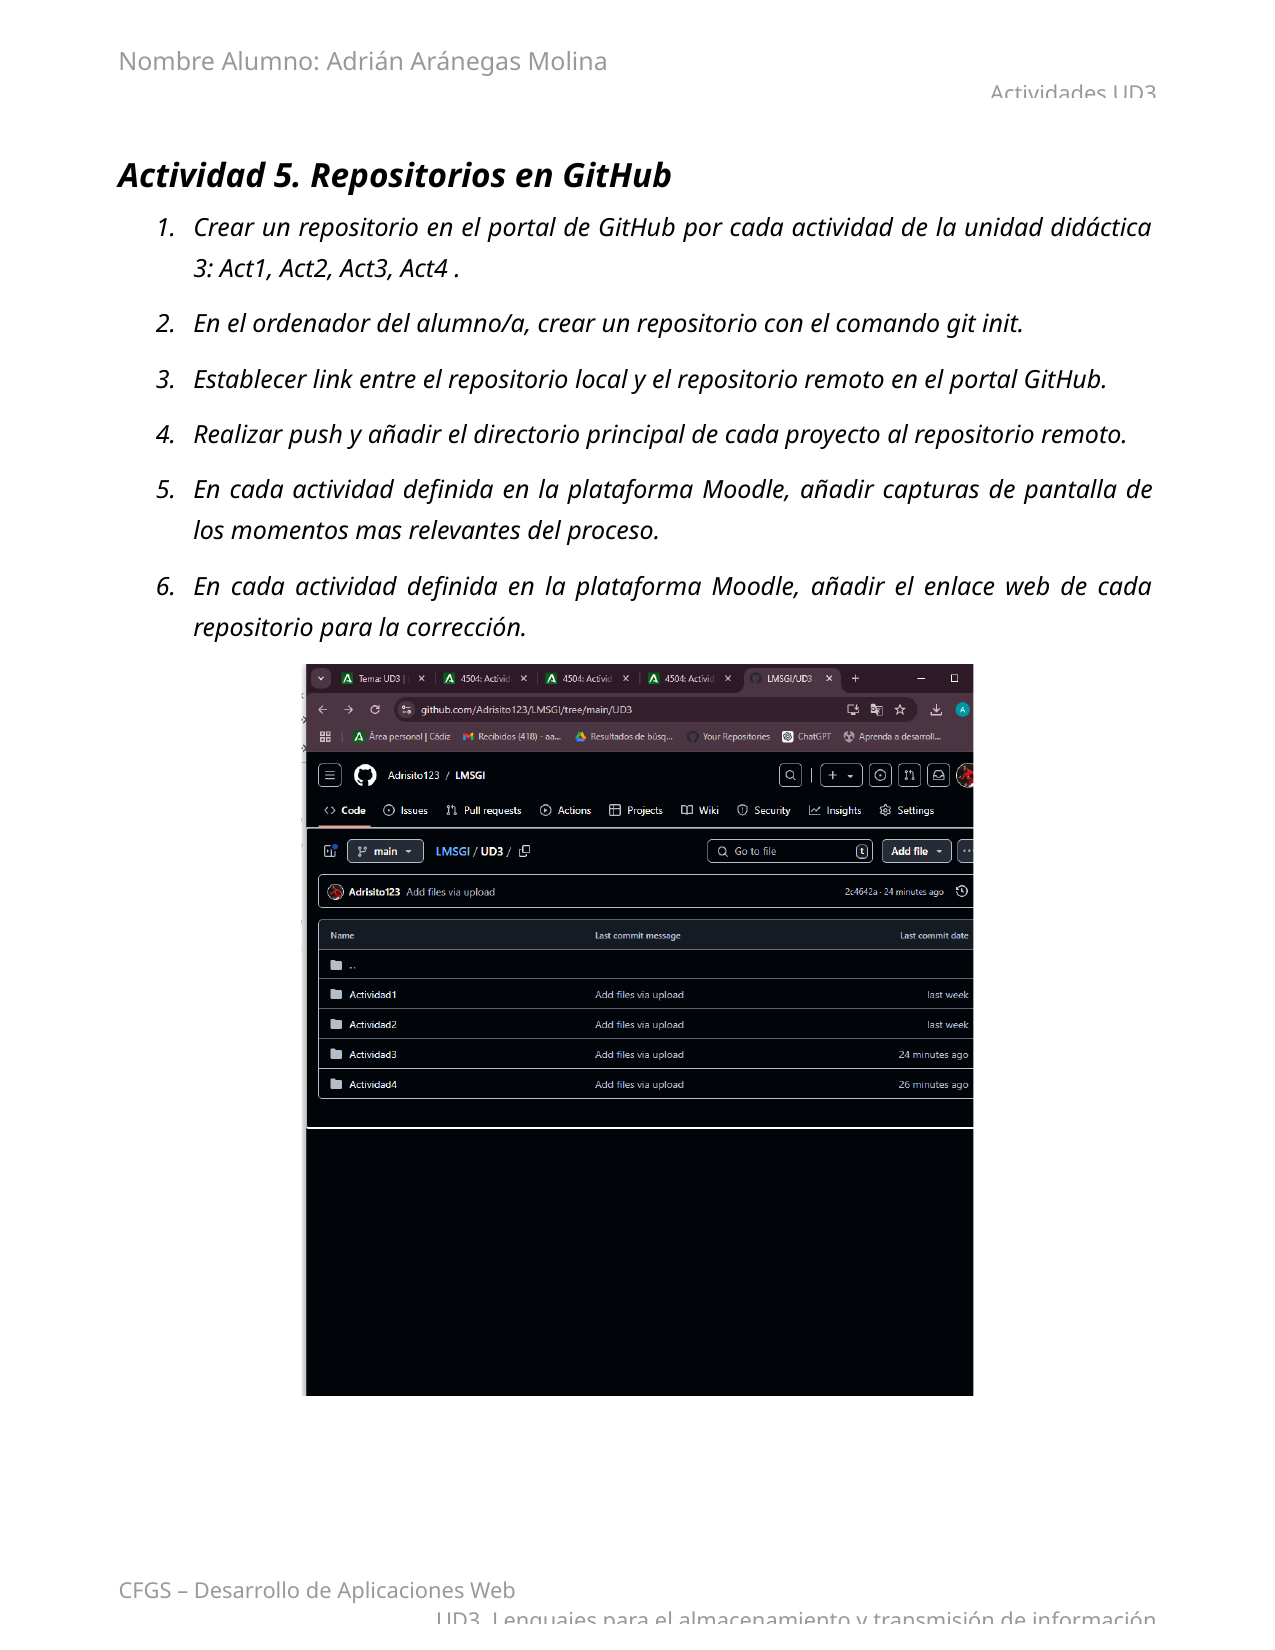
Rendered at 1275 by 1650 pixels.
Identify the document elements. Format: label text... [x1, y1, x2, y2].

list En cada actividad definida en la plataforma Moodle, añadir el enlace web de cada repositorio para la corrección. [156, 568, 1157, 643]
subtitle Actividad 5. Repositorios en GitHub [118, 152, 1157, 197]
list Establecer link entre el repositorio local y el repositorio remoto en el portal GitHub. [156, 361, 1157, 395]
list Realizar push y añadir el directorio principal de cada proyecto al repositorio remoto. [156, 417, 1157, 451]
list Crear un repositorio en el portal de GitHub por cada actividad de la unidad didáctica 3: Act1, Act2, Act3, Act4 . [156, 209, 1157, 284]
list En el ordenador del alumno/a, crear un repositorio con el comando git init. [156, 306, 1157, 340]
list En cada actividad definida en la plataforma Moodle, añadir capturas de pantalla de los momentos mas relevantes del proceso. [156, 472, 1157, 547]
picture [301, 664, 974, 1396]
